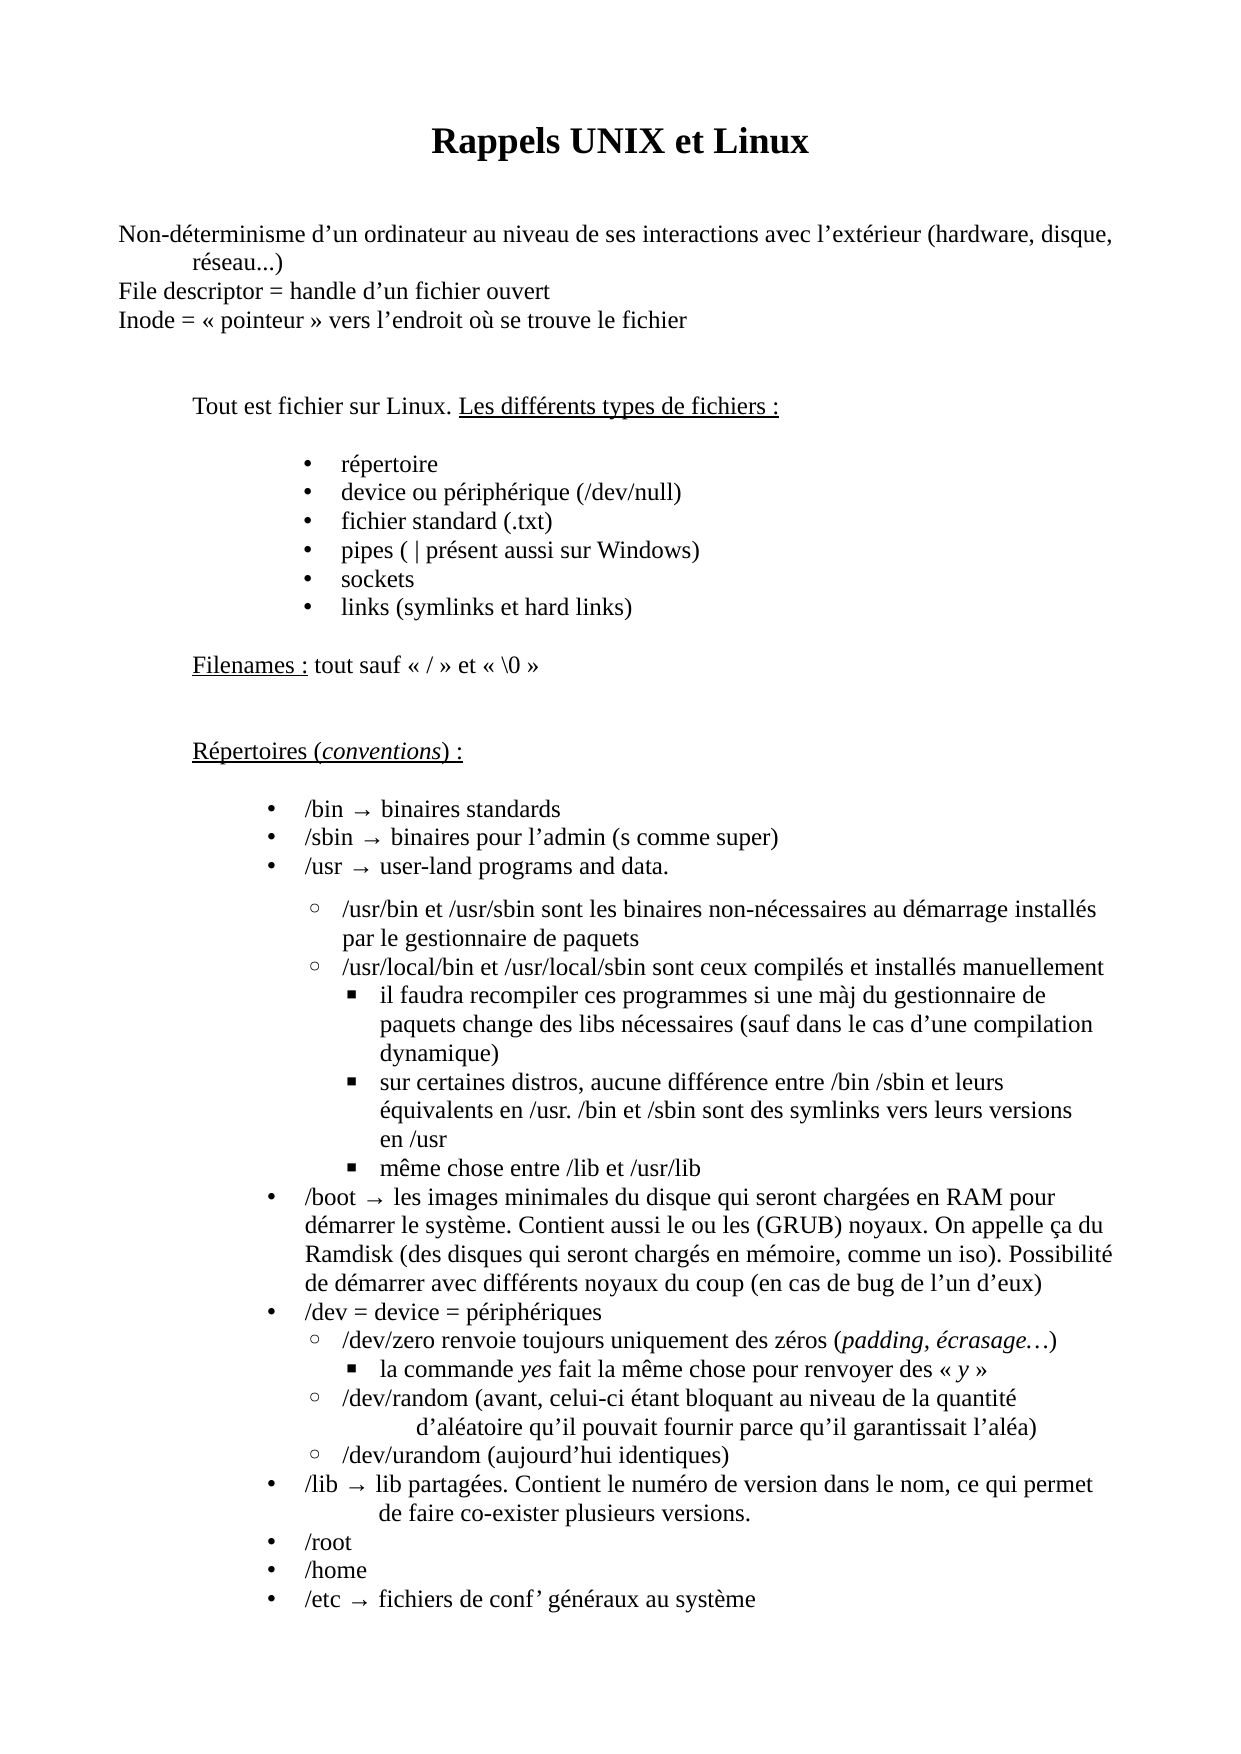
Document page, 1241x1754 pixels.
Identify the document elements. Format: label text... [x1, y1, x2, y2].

list device ou périphérique (/dev/null) [303, 477, 1122, 506]
list /usr/local/bin et /usr/local/sbin sont ceux compilés et installés manuellement [304, 952, 1122, 981]
list sur certaines distros, aucune différence entre /bin /sbin et leurs équivalents en /usr. /bin et /sbin sont des symlinks vers leurs versions en /usr [342, 1067, 1122, 1153]
list links (symlinks et hard links) [303, 592, 1122, 621]
list /sbin → binaires pour l’admin (s comme super) [267, 822, 1122, 851]
list /dev/urandom (aujourd’hui identiques) [304, 1441, 1122, 1469]
list /etc → fichiers de conf’ généraux au système [267, 1584, 1122, 1613]
list /bin → binaires standards [267, 794, 1122, 822]
list sockets [303, 564, 1122, 592]
list même chose entre /lib et /usr/lib [342, 1153, 1122, 1182]
text Inode = « pointeur » vers l’endroit où se trouve le fichier [118, 305, 1122, 334]
list pipes ( | présent aussi sur Windows) [303, 535, 1122, 564]
list /usr/bin et /usr/sbin sont les binaires non-nécessaires au démarrage installés par le gestionnaire de paquets [304, 894, 1122, 952]
text Rappels UNIX et Linux [118, 118, 1122, 161]
text Tout est fichier sur Linux. Les différents types de fichiers : [118, 391, 1122, 420]
list /dev = device = périphériques [267, 1297, 1122, 1326]
text File descriptor = handle d’un fichier ouvert [118, 276, 1122, 305]
text Non-déterminisme d’un ordinateur au niveau de ses interactions avec l’extérieur (hardware, disque, réseau...) [118, 219, 1122, 276]
list /lib → lib partagées. Contient le numéro de version dans le nom, ce qui permet de faire co-exister plusieurs versions. [267, 1469, 1122, 1527]
text Répertoires (conventions) : [118, 736, 1122, 765]
list /root [267, 1527, 1122, 1556]
list /usr → user-land programs and data. [267, 851, 1122, 880]
list /boot → les images minimales du disque qui seront chargées en RAM pour démarrer le système. Contient aussi le ou les (GRUB) noyaux. On appelle ça du Ramdisk (des disques qui seront chargés en mémoire, comme un iso). Possibilité de démarrer avec différents noyaux du coup (en cas de bug de l’un d’eux) [267, 1182, 1122, 1297]
list la commande yes fait la même chose pour renvoyer des « y » [342, 1354, 1122, 1383]
list /home [267, 1556, 1122, 1584]
list fichier standard (.txt) [303, 506, 1122, 535]
list /dev/random (avant, celui-ci étant bloquant au niveau de la quantité d’aléatoire qu’il pouvait fournir parce qu’il garantissait l’aléa) [304, 1383, 1122, 1441]
list /dev/zero renvoie toujours uniquement des zéros (padding, écrasage…) [304, 1326, 1122, 1354]
text Filenames : tout sauf « / » et « \0 » [118, 650, 1122, 679]
list répertoire [303, 449, 1122, 477]
list il faudra recompiler ces programmes si une màj du gestionnaire de paquets change des libs nécessaires (sauf dans le cas d’une compilation dynamique) [342, 981, 1122, 1067]
